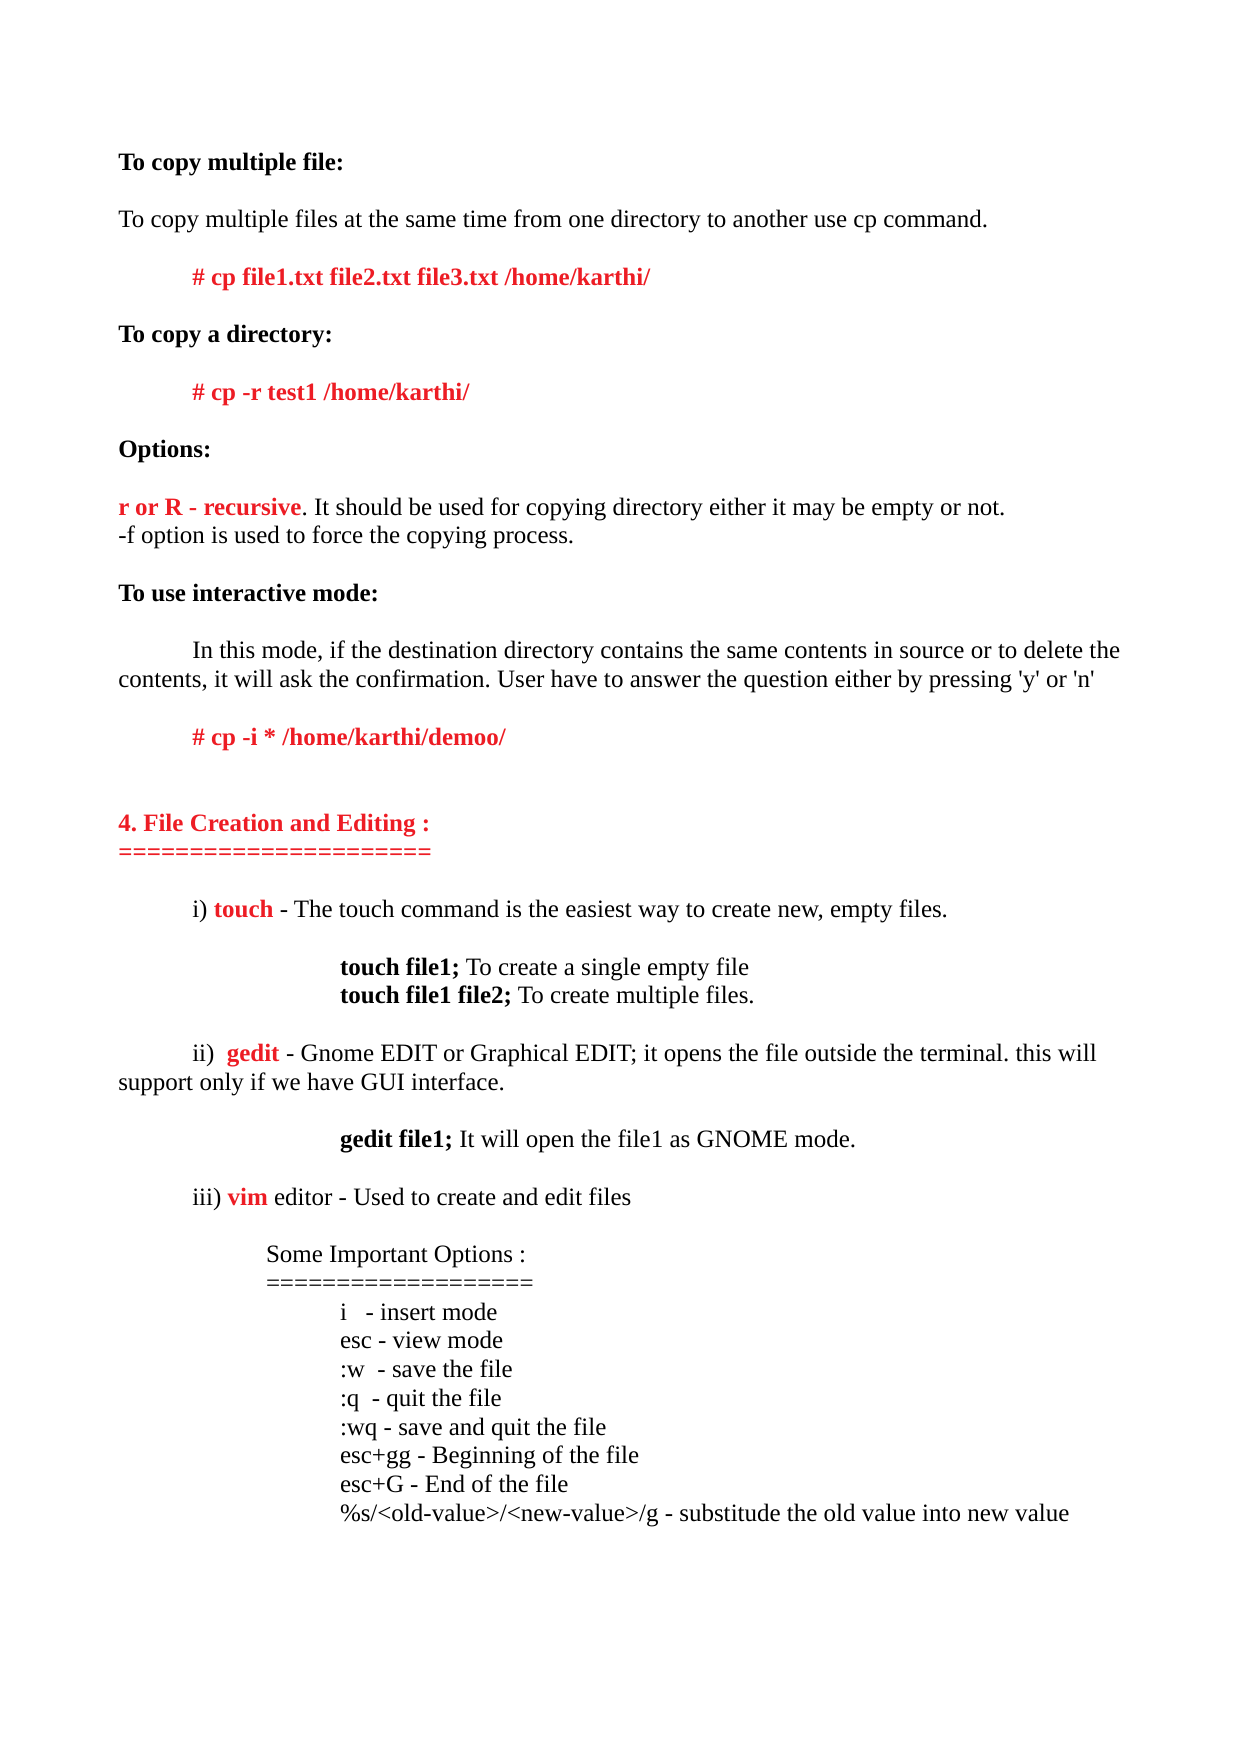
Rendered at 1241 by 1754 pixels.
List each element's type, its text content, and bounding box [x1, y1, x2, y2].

text ====================== [118, 837, 1122, 866]
text ii) gedit - Gnome EDIT or Graphical EDIT; it opens the file outside the terminal. this will support only if we have GUI interface. [118, 1038, 1122, 1096]
text -f option is used to force the copying process. [118, 521, 1122, 549]
text touch file1 file2; To create multiple files. [118, 981, 1122, 1009]
text Some Important Options : [118, 1239, 1122, 1268]
text To use interactive mode: [118, 578, 1122, 607]
text # cp file1.txt file2.txt file3.txt /home/karthi/ [118, 262, 1122, 291]
text 4. File Creation and Editing : [118, 808, 1122, 837]
text r or R - recursive. It should be used for copying directory either it may be empty or not. [118, 492, 1122, 521]
text esc - view mode [118, 1326, 1122, 1354]
text =================== [118, 1268, 1122, 1297]
text i) touch - The touch command is the easiest way to create new, empty files. [118, 894, 1122, 923]
text :wq - save and quit the file [118, 1412, 1122, 1441]
text esc+gg - Beginning of the file [118, 1441, 1122, 1469]
text esc+G - End of the file [118, 1469, 1122, 1498]
text In this mode, if the destination directory contains the same contents in source or to delete the contents, it will ask the confirmation. User have to answer the question either by pressing 'y' or 'n' [118, 636, 1122, 693]
text :w - save the file [118, 1354, 1122, 1383]
text To copy a directory: [118, 319, 1122, 348]
text i - insert mode [118, 1297, 1122, 1326]
text iii) vim editor - Used to create and edit files [118, 1182, 1122, 1211]
text # cp -r test1 /home/karthi/ [118, 377, 1122, 406]
text # cp -i * /home/karthi/demoo/ [118, 722, 1122, 751]
text :q - quit the file [118, 1383, 1122, 1412]
text To copy multiple files at the same time from one directory to another use cp command. [118, 204, 1122, 233]
text %s/<old-value>/<new-value>/g - substitude the old value into new value [118, 1498, 1122, 1527]
text Options: [118, 434, 1122, 463]
text touch file1; To create a single empty file [118, 952, 1122, 981]
text gedit file1; It will open the file1 as GNOME mode. [118, 1124, 1122, 1153]
text To copy multiple file: [118, 147, 1122, 176]
